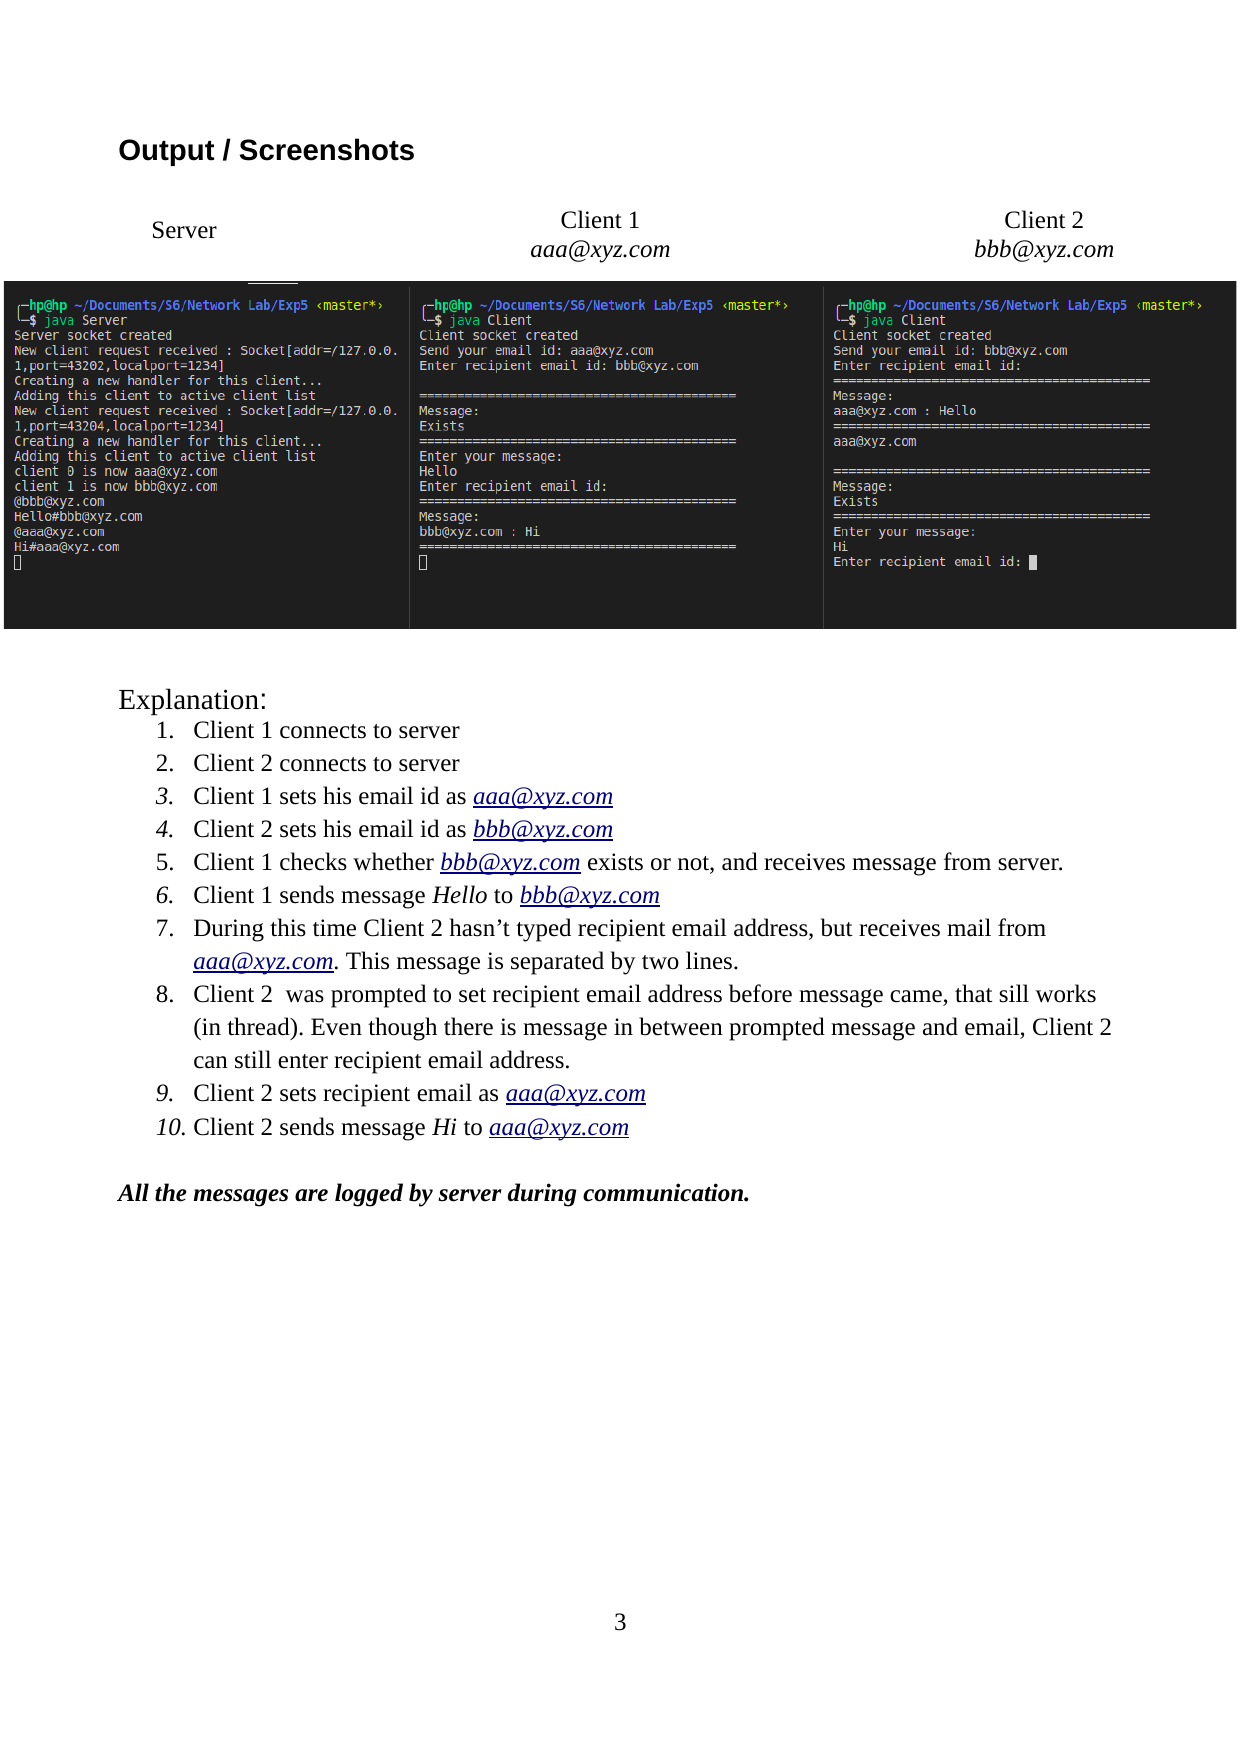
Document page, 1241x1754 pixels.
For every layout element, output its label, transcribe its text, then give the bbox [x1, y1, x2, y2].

list Client 2 sets his email id as bbb@xyz.com [156, 814, 1122, 843]
text All the messages are logged by server during communication. [118, 1178, 1122, 1206]
subtitle Output / Screenshots [118, 133, 1122, 166]
list Client 1 checks whether bbb@xyz.com exists or not, and receives message from server. [156, 847, 1122, 876]
list Client 2 sends message Hi to aaa@xyz.com [156, 1112, 1122, 1140]
list During this time Client 2 hasn’t typed recipient email address, but receives mail from aaa@xyz.com. This message is separated by two lines. [156, 913, 1122, 975]
list Client 1 sets his email id as aaa@xyz.com [156, 781, 1122, 810]
list Client 2 sets recipient email as aaa@xyz.com [156, 1078, 1122, 1107]
list Client 2 connects to server [156, 748, 1122, 777]
picture [3, 281, 1237, 629]
list Client 2 was prompted to set recipient email address before message came, that sill works (in thread). Even though there is message in between prompted message and email, Client 2 can still enter recipient email address. [156, 979, 1122, 1074]
subtitle Explanation: [118, 682, 1122, 715]
list Client 1 sends message Hello to bbb@xyz.com [156, 880, 1122, 909]
list Client 1 connects to server [156, 715, 1122, 744]
